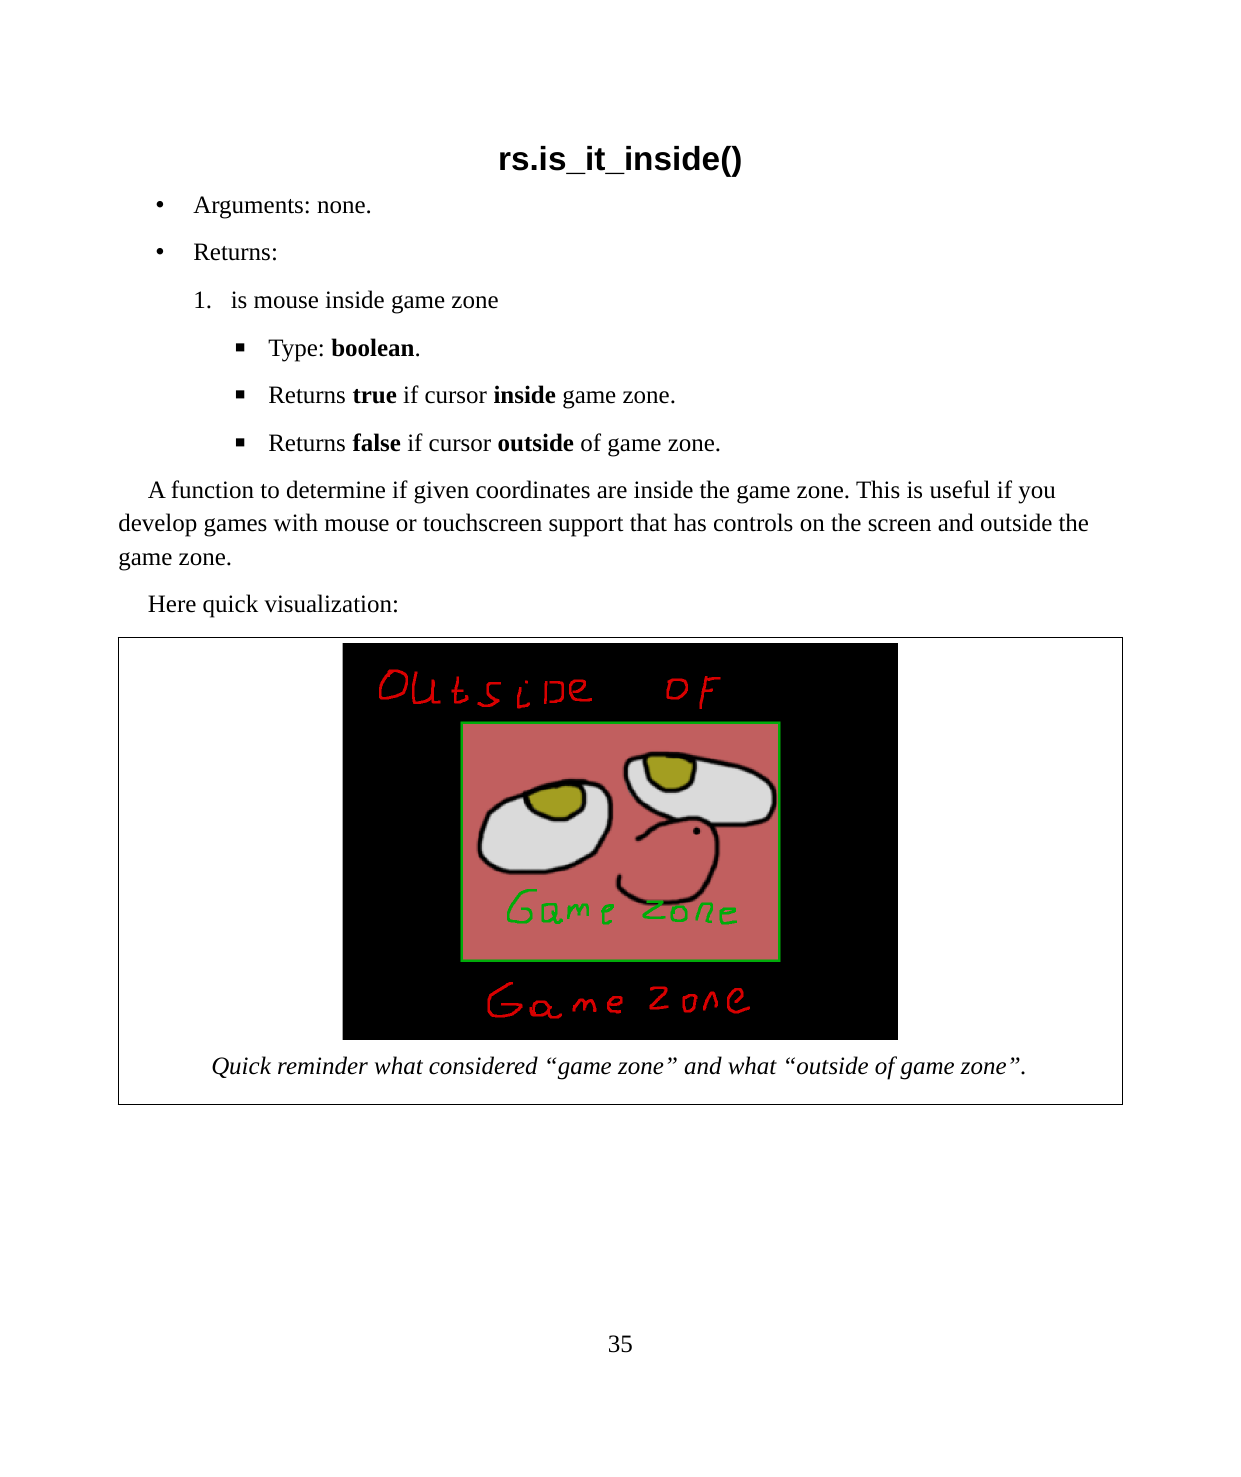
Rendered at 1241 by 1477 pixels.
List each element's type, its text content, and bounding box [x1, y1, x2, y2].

table_cell Quick reminder what considered “game zone” and what “outside of game zone”. [119, 1045, 1122, 1104]
picture [342, 643, 898, 1040]
list Type: boolean. [231, 333, 1122, 361]
list Returns true if cursor inside game zone. [231, 380, 1122, 409]
list Returns: [156, 237, 1122, 266]
table_header [119, 638, 1122, 1045]
list Arguments: none. [156, 190, 1122, 219]
subtitle rs.is_it_inside() [118, 139, 1122, 177]
text A function to determine if given coordinates are inside the game zone. This is useful if you develop games with mouse or touchscreen support that has controls on the screen and outside the game zone. [118, 476, 1122, 570]
list Returns false if cursor outside of game zone. [231, 428, 1122, 457]
text Here quick visualization: [118, 589, 1122, 618]
list is mouse inside game zone [193, 285, 1122, 314]
